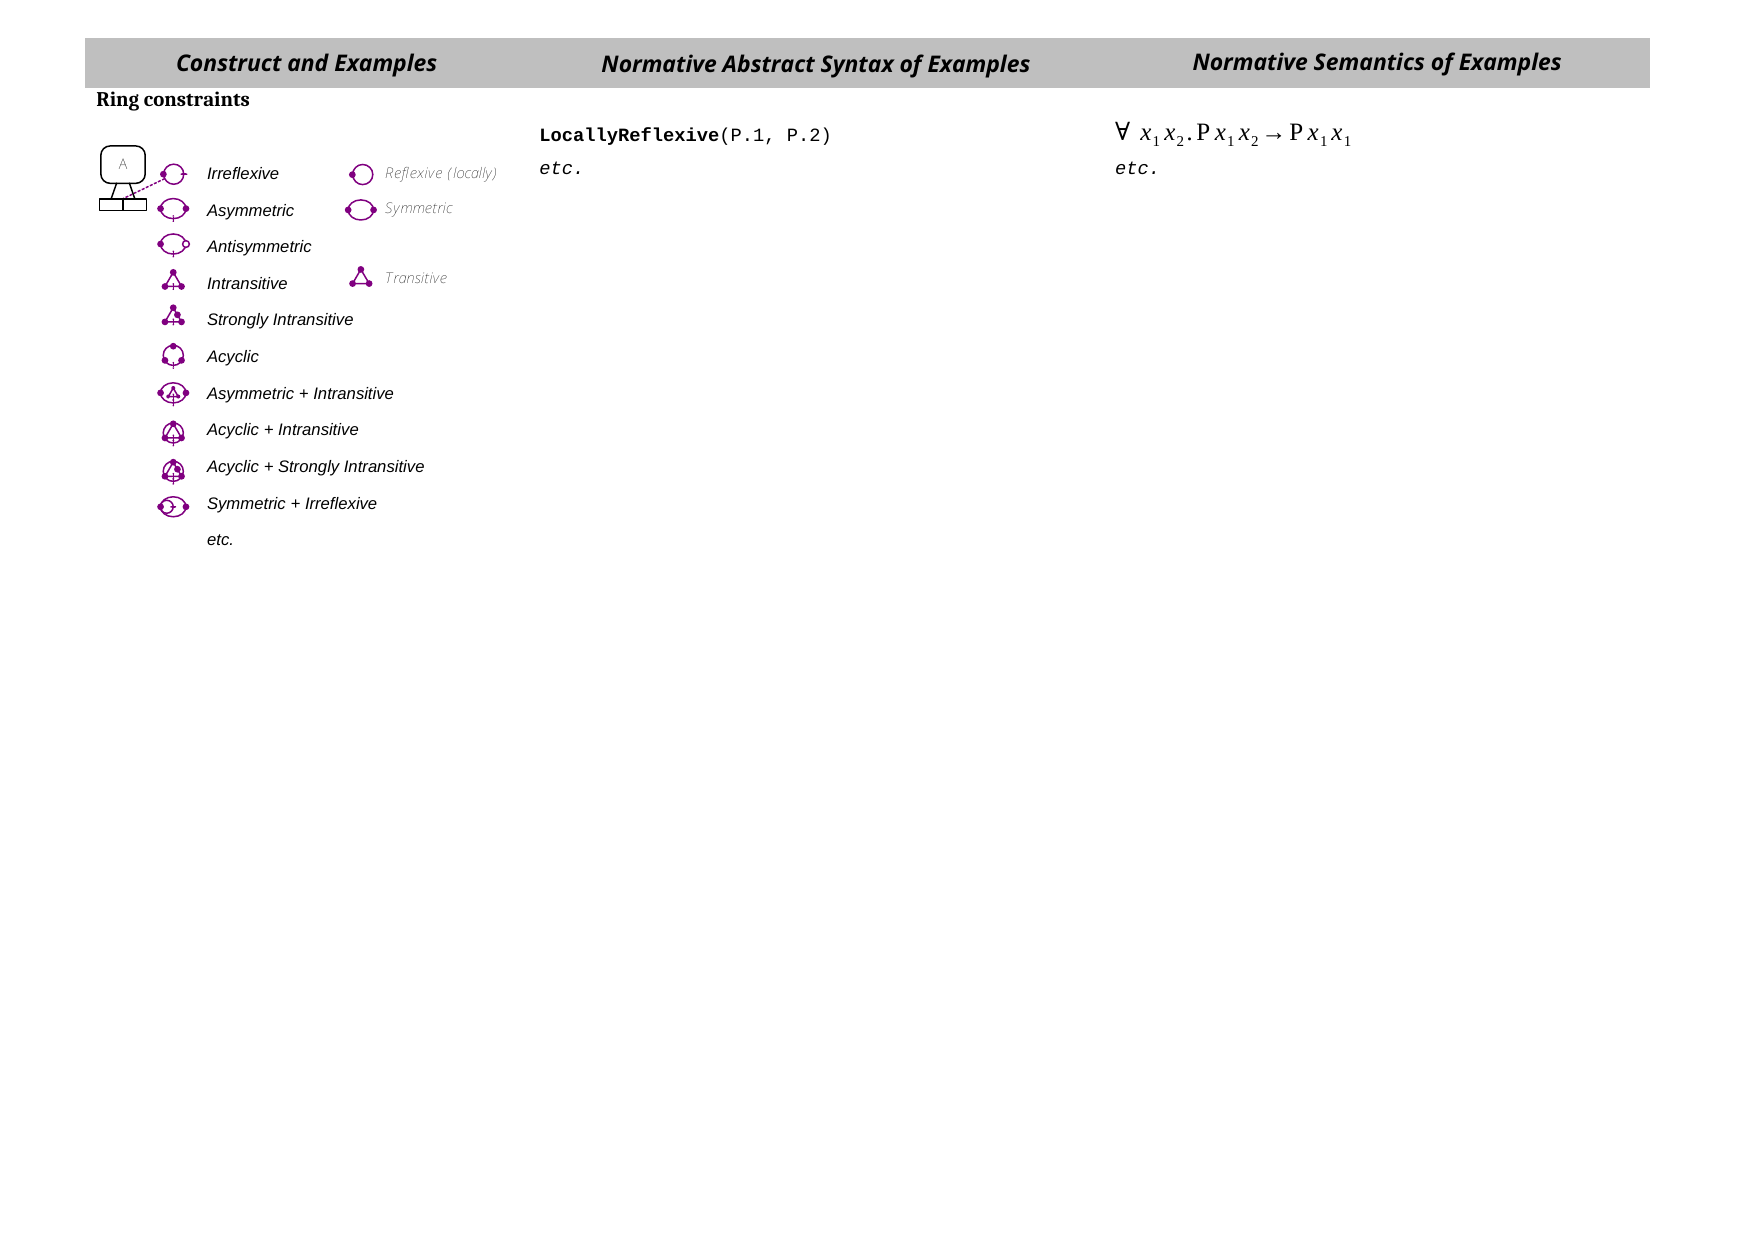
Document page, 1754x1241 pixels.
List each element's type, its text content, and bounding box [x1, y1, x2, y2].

table_cell Ring constraints [85, 88, 528, 557]
table_header Normative Semantics of Examples [1104, 38, 1650, 88]
table_cell LocallyReflexive(P.1, P.2) etc. [528, 88, 1104, 557]
table_header Normative Abstract Syntax of Examples [528, 38, 1104, 88]
table_cell etc. [1104, 88, 1650, 557]
table_header Construct and Examples [85, 38, 528, 88]
